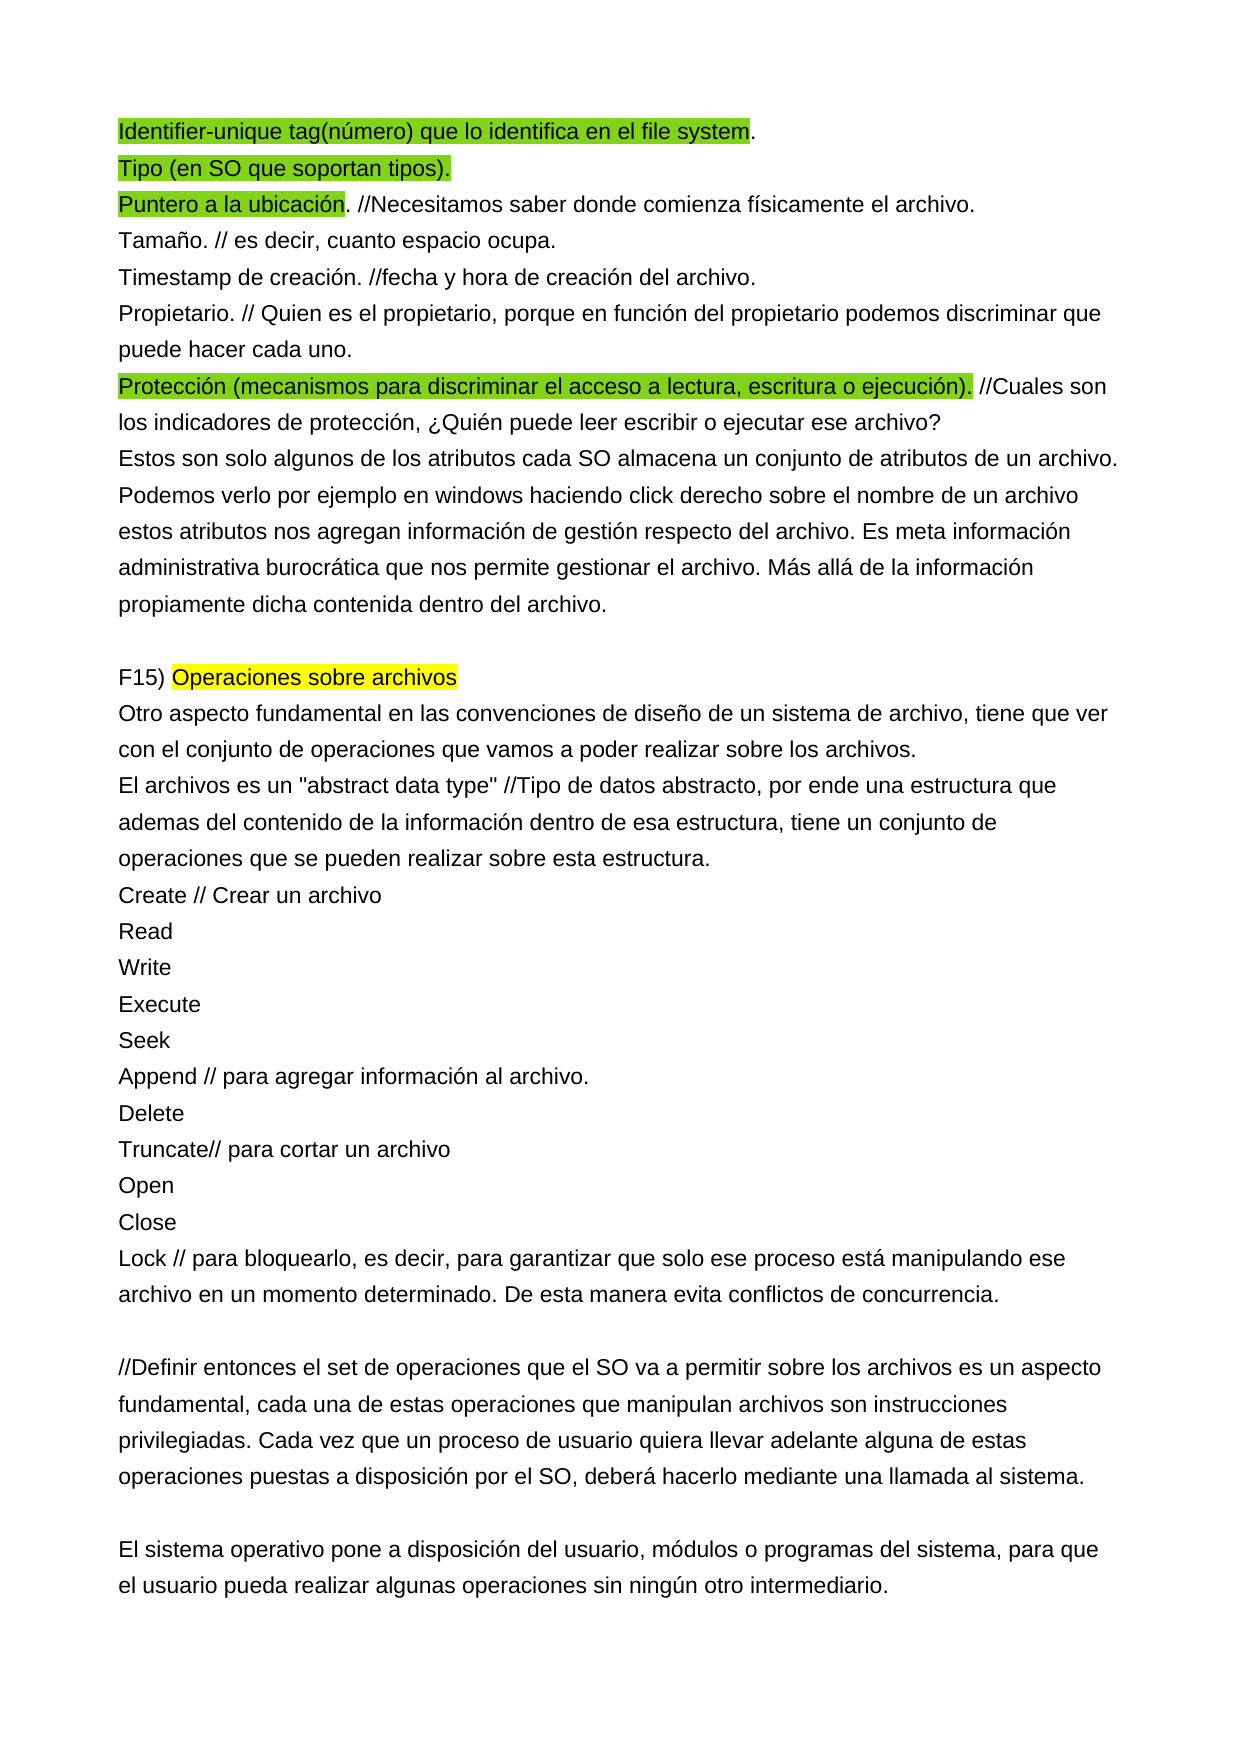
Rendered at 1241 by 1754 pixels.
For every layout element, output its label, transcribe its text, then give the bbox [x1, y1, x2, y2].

text Identifier-unique tag(número) que lo identifica en el file system. [118, 118, 1122, 144]
text F15) Operaciones sobre archivos [118, 663, 1122, 690]
text Timestamp de creación. //fecha y hora de creación del archivo. [118, 263, 1122, 290]
text El sistema operativo pone a disposición del usuario, módulos o programas del sistema, para que el usuario pueda realizar algunas operaciones sin ningún otro intermediario. [118, 1536, 1122, 1599]
text Tamaño. // es decir, cuanto espacio ocupa. [118, 227, 1122, 253]
text estos atributos nos agregan información de gestión respecto del archivo. Es meta información administrativa burocrática que nos permite gestionar el archivo. Más allá de la información propiamente dicha contenida dentro del archivo. [118, 518, 1122, 617]
text Lock // para bloquearlo, es decir, para garantizar que solo ese proceso está manipulando ese archivo en un momento determinado. De esta manera evita conflictos de concurrencia. [118, 1245, 1122, 1308]
text Create // Crear un archivo [118, 882, 1122, 908]
text Protección (mecanismos para discriminar el acceso a lectura, escritura o ejecución). //Cuales son los indicadores de protección, ¿Quién puede leer escribir o ejecutar ese archivo? [118, 373, 1122, 435]
text Tipo (en SO que soportan tipos). [118, 154, 1122, 181]
text Append // para agregar información al archivo. [118, 1063, 1122, 1090]
text El archivos es un "abstract data type" //Tipo de datos abstracto, por ende una estructura que ademas del contenido de la información dentro de esa estructura, tiene un conjunto de operaciones que se pueden realizar sobre esta estructura. [118, 772, 1122, 872]
text Read [118, 918, 1122, 944]
text Close [118, 1209, 1122, 1235]
text Open [118, 1172, 1122, 1199]
text Delete [118, 1100, 1122, 1126]
text Puntero a la ubicación. //Necesitamos saber donde comienza físicamente el archivo. [118, 191, 1122, 217]
text Estos son solo algunos de los atributos cada SO almacena un conjunto de atributos de un archivo. Podemos verlo por ejemplo en windows haciendo click derecho sobre el nombre de un archivo [118, 445, 1122, 508]
text Execute [118, 991, 1122, 1017]
text Write [118, 954, 1122, 981]
text Otro aspecto fundamental en las convenciones de diseño de un sistema de archivo, tiene que ver con el conjunto de operaciones que vamos a poder realizar sobre los archivos. [118, 700, 1122, 762]
text Truncate// para cortar un archivo [118, 1136, 1122, 1162]
text //Definir entonces el set de operaciones que el SO va a permitir sobre los archivos es un aspecto fundamental, cada una de estas operaciones que manipulan archivos son instrucciones privilegiadas. Cada vez que un proceso de usuario quiera llevar adelante alguna de estas operaciones puestas a disposición por el SO, deberá hacerlo mediante una llamada al sistema. [118, 1354, 1122, 1489]
text Propietario. // Quien es el propietario, porque en función del propietario podemos discriminar que puede hacer cada uno. [118, 300, 1122, 363]
text Seek [118, 1027, 1122, 1053]
